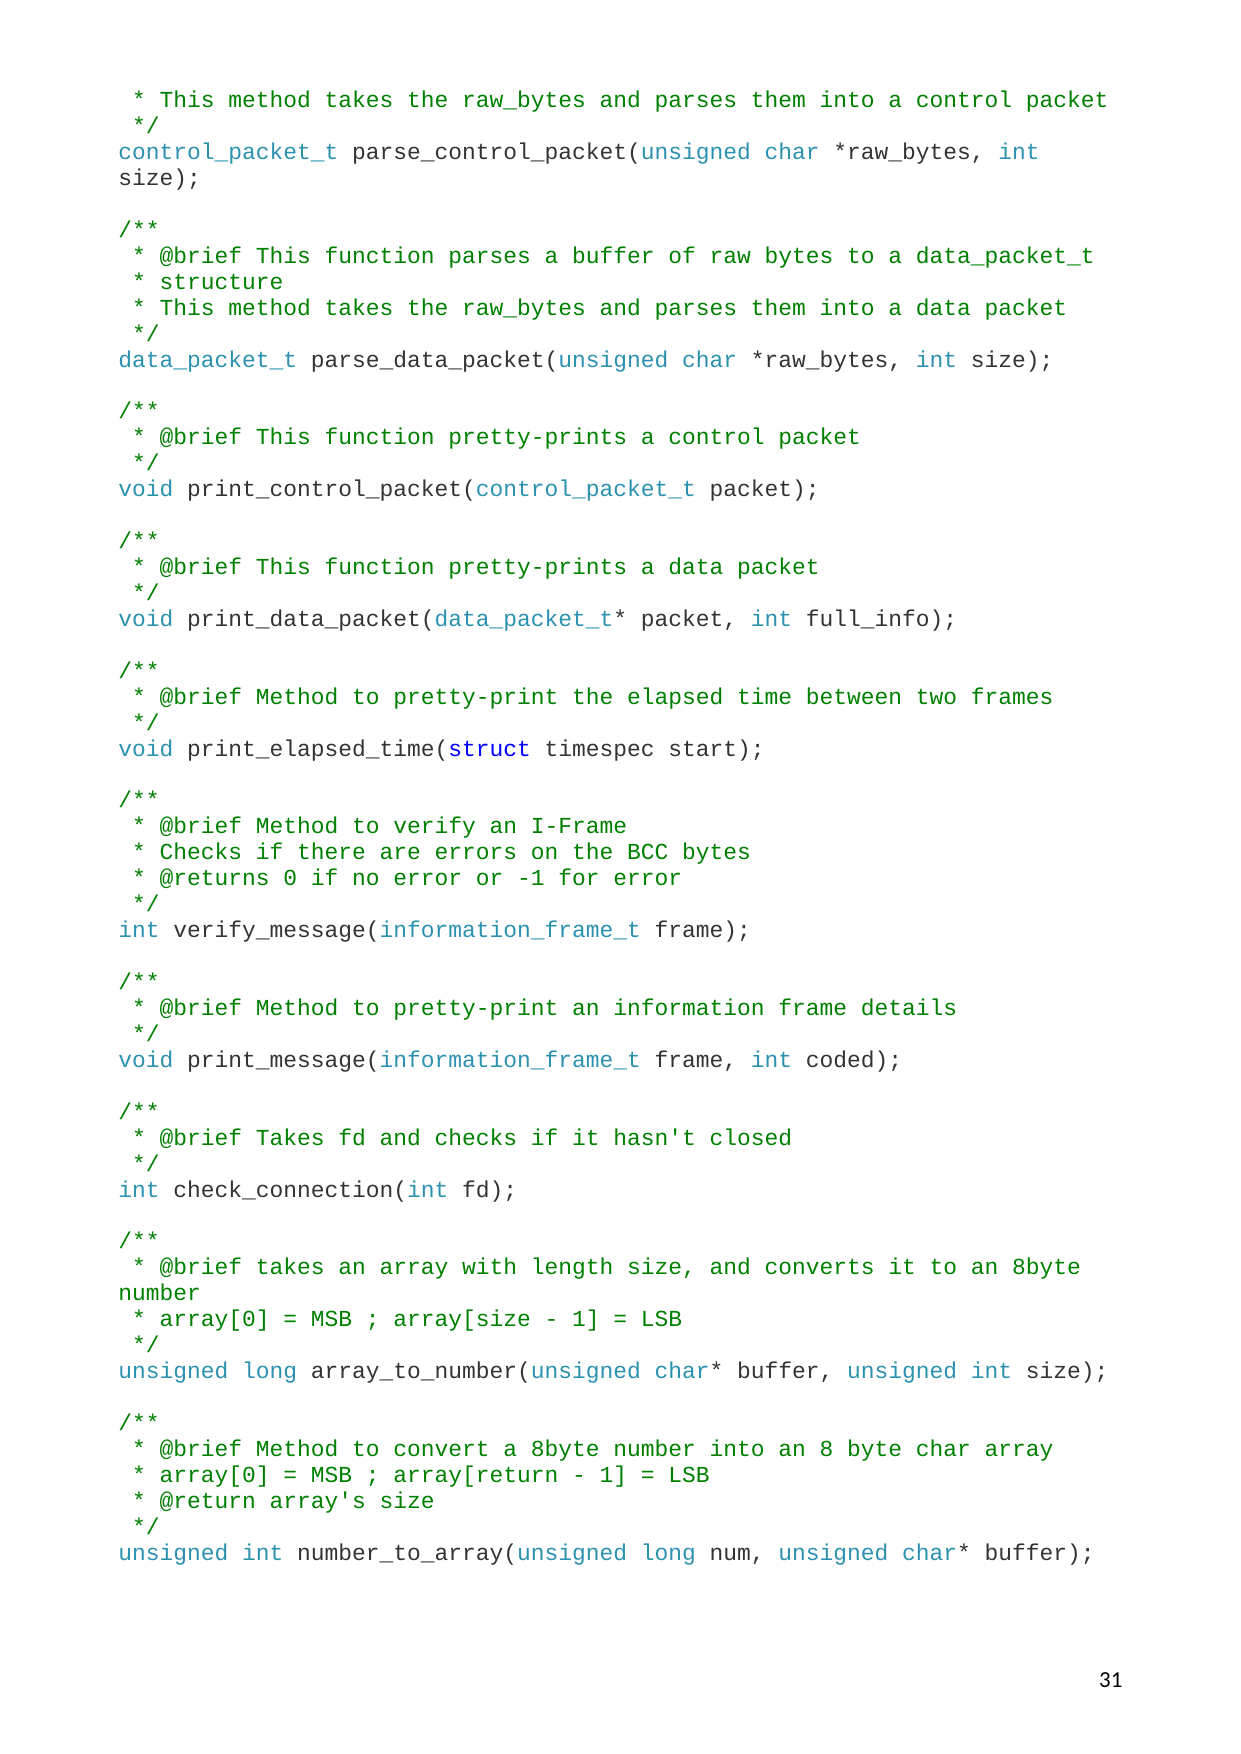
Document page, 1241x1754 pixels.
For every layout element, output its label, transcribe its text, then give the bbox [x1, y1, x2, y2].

text * @return array's size [118, 1489, 1122, 1515]
text * @brief This function pretty-prints a data packet [118, 555, 1122, 581]
text * @brief Method to pretty-print an information frame details [118, 996, 1122, 1022]
text data_packet_t parse_data_packet(unsigned char *raw_bytes, int size); [118, 348, 1122, 374]
text * This method takes the raw_bytes and parses them into a data packet [118, 296, 1122, 322]
text /** [118, 400, 1122, 426]
text * @brief This function pretty-prints a control packet [118, 426, 1122, 452]
text */ [118, 114, 1122, 140]
text unsigned int number_to_array(unsigned long num, unsigned char* buffer); [118, 1541, 1122, 1567]
text * @brief Method to verify an I-Frame [118, 815, 1122, 841]
text * @returns 0 if no error or -1 for error [118, 867, 1122, 893]
text */ [118, 893, 1122, 918]
text control_packet_t parse_control_packet(unsigned char *raw_bytes, int size); [118, 140, 1122, 192]
text * array[0] = MSB ; array[size - 1] = LSB [118, 1308, 1122, 1333]
text * @brief Takes fd and checks if it hasn't closed [118, 1126, 1122, 1152]
text * @brief This function parses a buffer of raw bytes to a data_packet_t [118, 244, 1122, 270]
text void print_elapsed_time(struct timespec start); [118, 737, 1122, 763]
text * @brief Method to pretty-print the elapsed time between two frames [118, 685, 1122, 711]
text */ [118, 1022, 1122, 1048]
text /** [118, 970, 1122, 996]
text */ [118, 711, 1122, 737]
text void print_control_packet(control_packet_t packet); [118, 478, 1122, 503]
text */ [118, 452, 1122, 478]
text */ [118, 1515, 1122, 1541]
text /** [118, 1230, 1122, 1256]
text * @brief Method to convert a 8byte number into an 8 byte char array [118, 1437, 1122, 1463]
text */ [118, 1333, 1122, 1359]
text int verify_message(information_frame_t frame); [118, 918, 1122, 944]
text */ [118, 322, 1122, 348]
text */ [118, 581, 1122, 607]
text /** [118, 789, 1122, 815]
text * structure [118, 270, 1122, 296]
text */ [118, 1152, 1122, 1178]
text /** [118, 659, 1122, 685]
text /** [118, 1100, 1122, 1126]
text void print_message(information_frame_t frame, int coded); [118, 1048, 1122, 1074]
text * array[0] = MSB ; array[return - 1] = LSB [118, 1463, 1122, 1489]
text * This method takes the raw_bytes and parses them into a control packet [118, 88, 1122, 114]
text * Checks if there are errors on the BCC bytes [118, 841, 1122, 867]
text void print_data_packet(data_packet_t* packet, int full_info); [118, 607, 1122, 633]
text * @brief takes an array with length size, and converts it to an 8byte number [118, 1256, 1122, 1308]
text unsigned long array_to_number(unsigned char* buffer, unsigned int size); [118, 1359, 1122, 1385]
text /** [118, 529, 1122, 555]
text int check_connection(int fd); [118, 1178, 1122, 1204]
text /** [118, 218, 1122, 244]
text /** [118, 1411, 1122, 1437]
